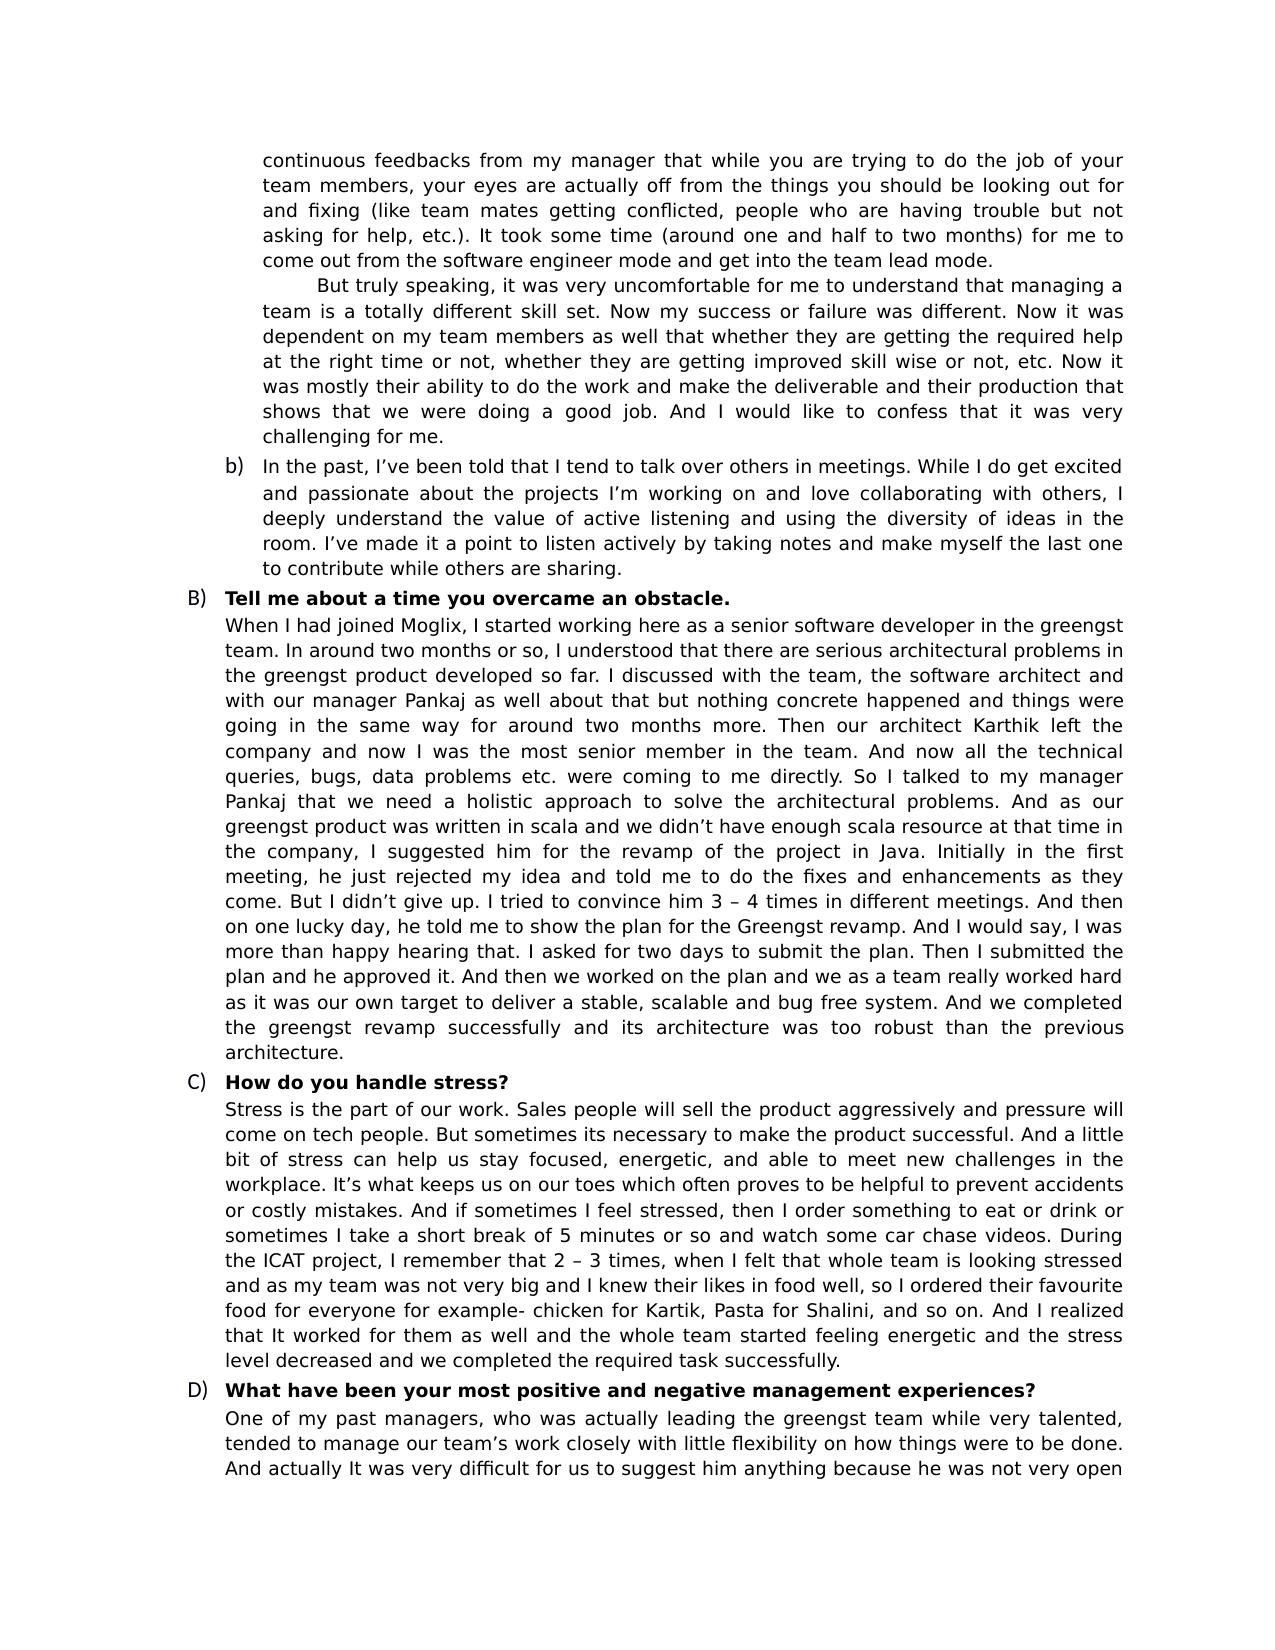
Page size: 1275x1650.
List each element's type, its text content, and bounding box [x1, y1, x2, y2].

list How do you handle stress? [187, 1067, 1125, 1095]
list In the past, I’ve been told that I tend to talk over others in meetings. While I do get excited and passionate about the projects I’m working on and love collaborating with others, I deeply understand the value of active listening and using the diversity of ideas in the room. I’ve made it a point to listen actively by taking notes and make myself the last one to contribute while others are sharing. [225, 451, 1125, 580]
list What have been your most positive and negative management experiences? [187, 1375, 1125, 1403]
list Stress is the part of our work. Sales people will sell the product aggressively and pressure will come on tech people. But sometimes its necessary to make the product successful. And a little bit of stress can help us stay focused, energetic, and able to meet new challenges in the workplace. It’s what keeps us on our toes which often proves to be helpful to prevent accidents or costly mistakes. And if sometimes I feel stressed, then I order something to eat or drink or sometimes I take a short break of 5 minutes or so and watch some car chase videos. During the ICAT project, I remember that 2 – 3 times, when I felt that whole team is looking stressed and as my team was not very big and I knew their likes in food well, so I ordered their favourite food for everyone for example- chicken for Kartik, Pasta for Shalini, and so on. And I realized that It worked for them as well and the whole team started feeling energetic and the stress level decreased and we completed the required task successfully. [187, 1099, 1125, 1372]
list continuous feedbacks from my manager that while you are trying to do the job of your team members, your eyes are actually off from the things you should be looking out for and fixing (like team mates getting conflicted, people who are having trouble but not asking for help, etc.). It took some time (around one and half to two months) for me to come out from the software engineer mode and get into the team lead mode. [225, 150, 1125, 272]
list But truly speaking, it was very uncomfortable for me to understand that managing a team is a totally different skill set. Now my success or failure was different. Now it was dependent on my team members as well that whether they are getting the required help at the right time or not, whether they are getting improved skill wise or not, etc. Now it was mostly their ability to do the work and make the deliverable and their production that shows that we were doing a good job. And I would like to confess that it was very challenging for me. [225, 276, 1125, 448]
list One of my past managers, who was actually leading the greengst team while very talented, tended to manage our team’s work closely with little flexibility on how things were to be done. And actually It was very difficult for us to suggest him anything because he was not very open [187, 1407, 1125, 1479]
list When I had joined Moglix, I started working here as a senior software developer in the greengst team. In around two months or so, I understood that there are serious architectural problems in the greengst product developed so far. I discussed with the team, the software architect and with our manager Pankaj as well about that but nothing concrete happened and things were going in the same way for around two months more. Then our architect Karthik left the company and now I was the most senior member in the team. And now all the technical queries, bugs, data problems etc. were coming to me directly. So I talked to my manager Pankaj that we need a holistic approach to solve the architectural problems. And as our greengst product was written in scala and we didn’t have enough scala resource at that time in the company, I suggested him for the revamp of the project in Java. Initially in the first meeting, he just rejected my idea and told me to do the fixes and enhancements as they come. But I didn’t give up. I tried to convince him 3 – 4 times in different meetings. And then on one lucky day, he told me to show the plan for the Greengst revamp. And I would say, I was more than happy hearing that. I asked for two days to submit the plan. Then I submitted the plan and he approved it. And then we worked on the plan and we as a team really worked hard as it was our own target to deliver a stable, scalable and bug free system. And we completed the greengst revamp successfully and its architecture was too robust than the previous architecture. [187, 615, 1125, 1064]
list Tell me about a time you overcame an obstacle. [187, 583, 1125, 611]
